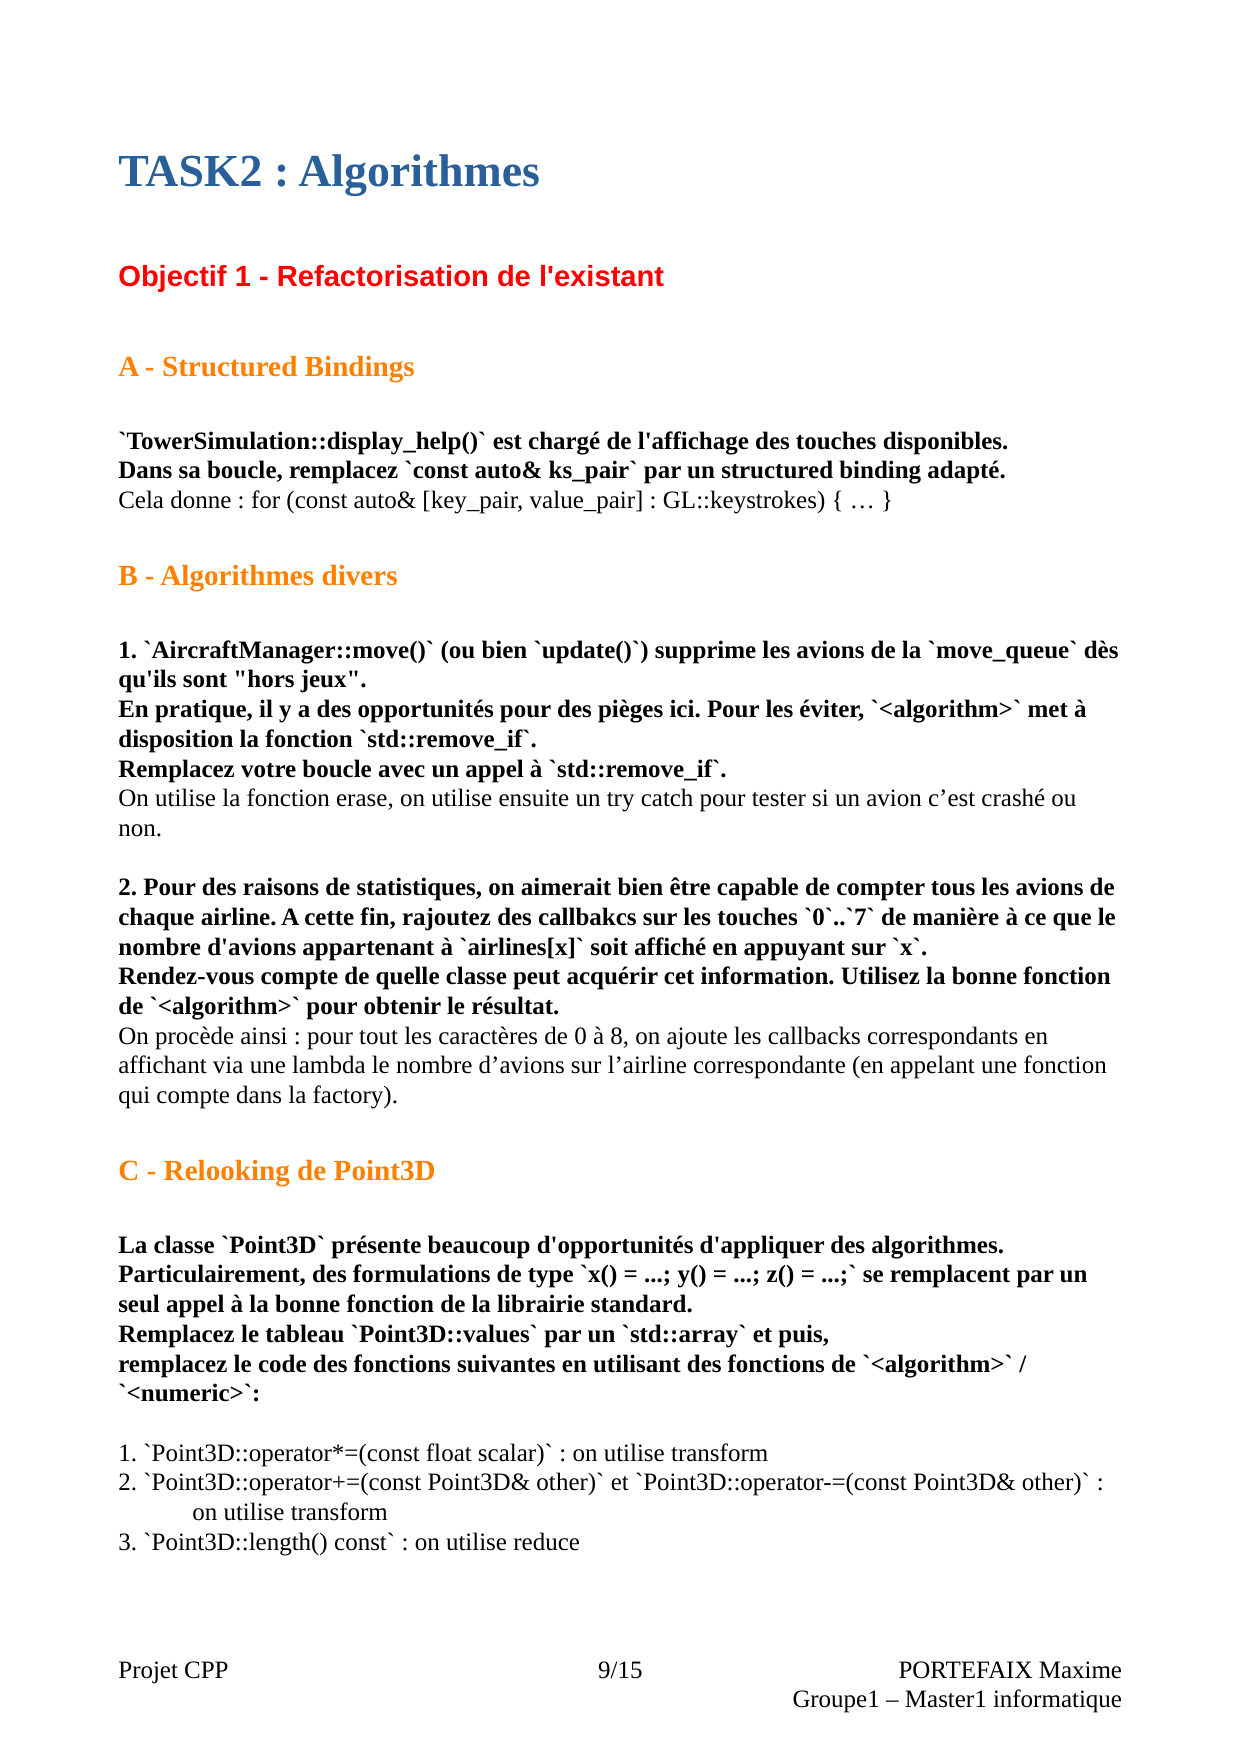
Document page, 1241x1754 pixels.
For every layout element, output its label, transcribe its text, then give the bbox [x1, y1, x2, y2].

text On utilise la fonction erase, on utilise ensuite un try catch pour tester si un avion c’est crashé ou non. [118, 782, 1122, 842]
text 2. Pour des raisons de statistiques, on aimerait bien être capable de compter tous les avions de chaque airline. A cette fin, rajoutez des callbakcs sur les touches `0`..`7` de manière à ce que le nombre d'avions appartenant à `airlines[x]` soit affiché en appuyant sur `x`. [118, 871, 1122, 961]
text remplacez le code des fonctions suivantes en utilisant des fonctions de `<algorithm>` / `<numeric>`: [118, 1348, 1122, 1407]
subtitle C - Relooking de Point3D [118, 1153, 1122, 1187]
text 2. `Point3D::operator+=(const Point3D& other)` et `Point3D::operator-=(const Point3D& other)` : on utilise transform [118, 1466, 1122, 1526]
text 3. `Point3D::length() const` : on utilise reduce [118, 1526, 1122, 1556]
text Remplacez le tableau `Point3D::values` par un `std::array` et puis, [118, 1318, 1122, 1348]
text On procède ainsi : pour tout les caractères de 0 à 8, on ajoute les callbacks correspondants en affichant via une lambda le nombre d’avions sur l’airline correspondante (en appelant une fonction qui compte dans la factory). [118, 1020, 1122, 1109]
subtitle B - Algorithmes divers [118, 558, 1122, 592]
text Dans sa boucle, remplacez `const auto& ks_pair` par un structured binding adapté. [118, 454, 1122, 484]
text 1. `Point3D::operator*=(const float scalar)` : on utilise transform [118, 1437, 1122, 1466]
text `TowerSimulation::display_help()` est chargé de l'affichage des touches disponibles. [118, 425, 1122, 454]
text La classe `Point3D` présente beaucoup d'opportunités d'appliquer des algorithmes. [118, 1229, 1122, 1259]
text 1. `AircraftManager::move()` (ou bien `update()`) supprime les avions de la `move_queue` dès qu'ils sont "hors jeux". [118, 634, 1122, 693]
text Rendez-vous compte de quelle classe peut acquérir cet information. Utilisez la bonne fonction de `<algorithm>` pour obtenir le résultat. [118, 961, 1122, 1020]
text Remplacez votre boucle avec un appel à `std::remove_if`. [118, 753, 1122, 782]
subtitle Objectif 1 - Refactorisation de l'existant [118, 259, 1122, 292]
subtitle A - Structured Bindings [118, 349, 1122, 383]
text En pratique, il y a des opportunités pour des pièges ici. Pour les éviter, `<algorithm>` met à disposition la fonction `std::remove_if`. [118, 693, 1122, 753]
subtitle TASK2 : Algorithmes [118, 143, 1122, 196]
text Particulairement, des formulations de type `x() = ...; y() = ...; z() = ...;` se remplacent par un seul appel à la bonne fonction de la librairie standard. [118, 1259, 1122, 1318]
text Cela donne : for (const auto& [key_pair, value_pair] : GL::keystrokes) { … } [118, 484, 1122, 514]
